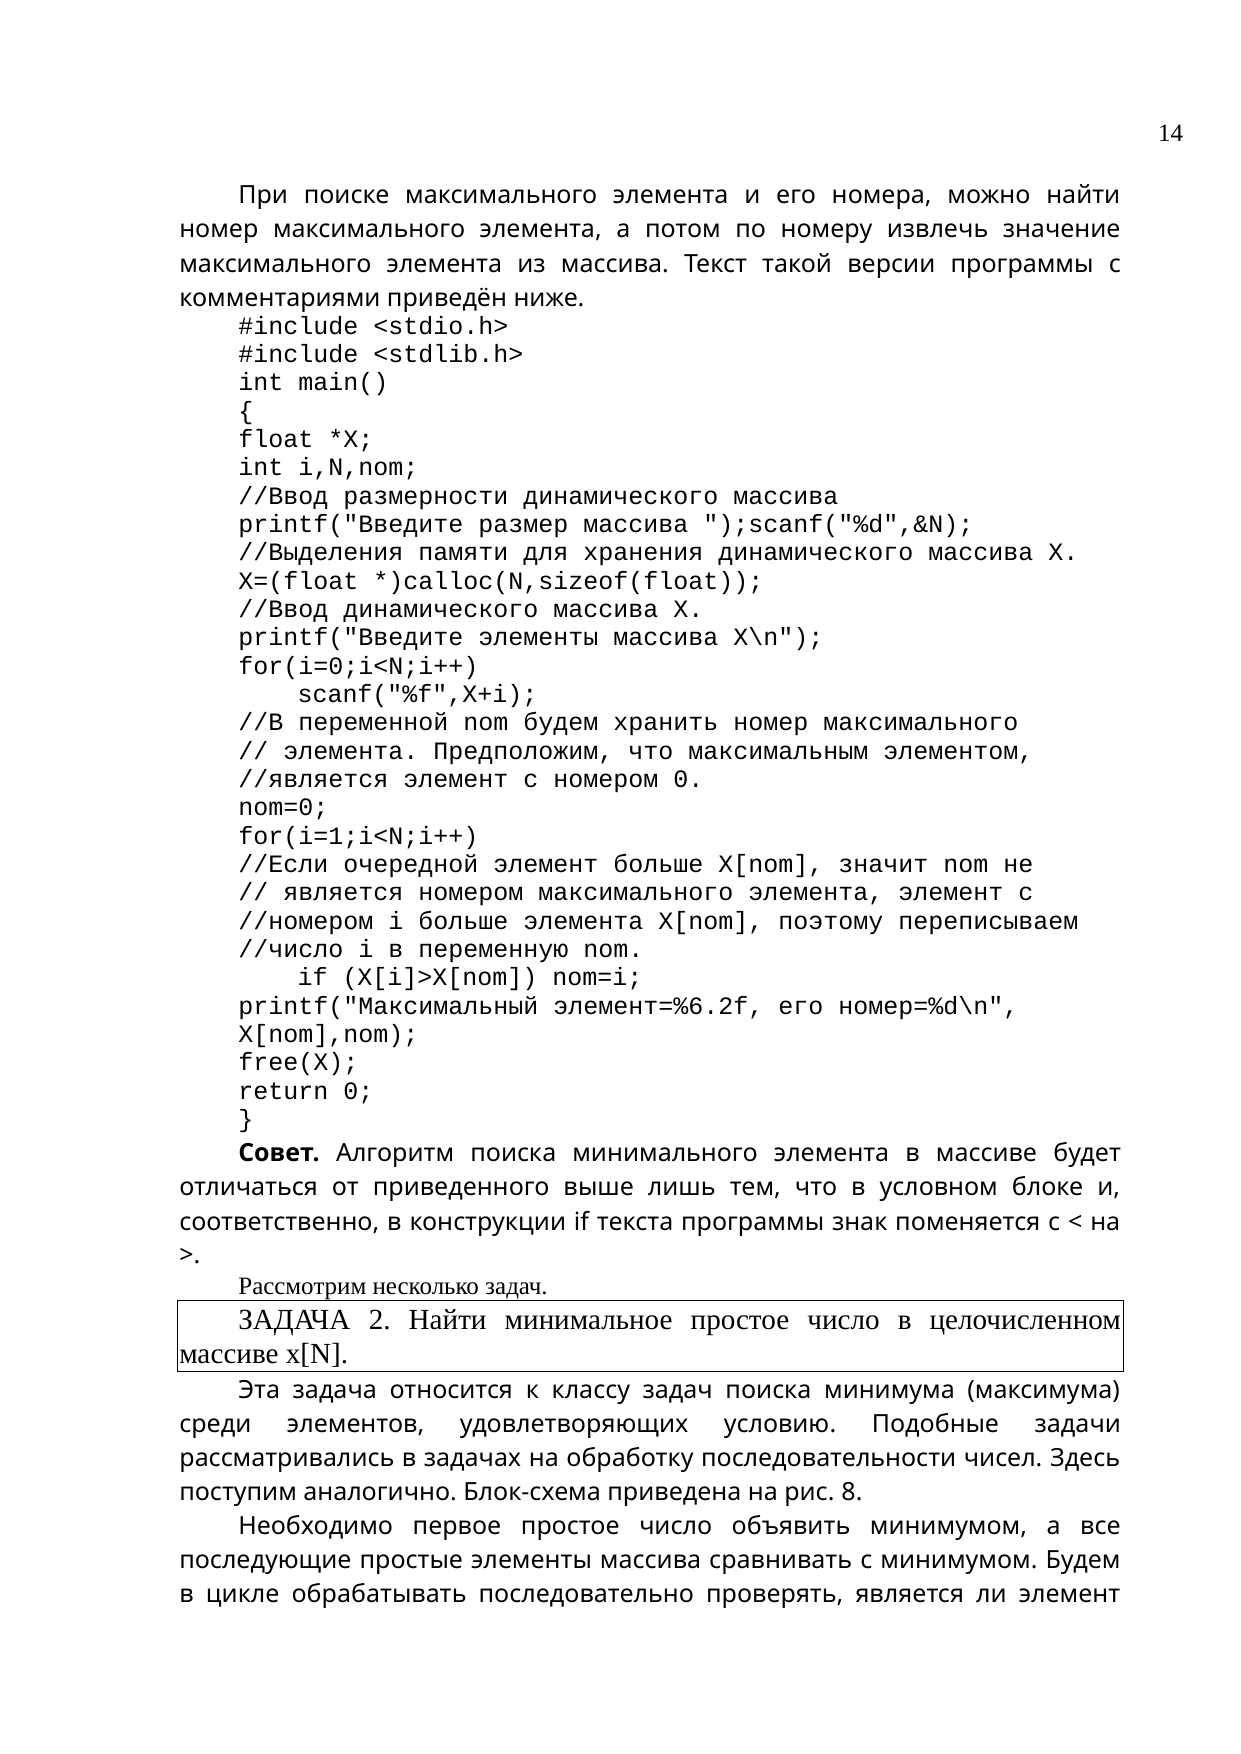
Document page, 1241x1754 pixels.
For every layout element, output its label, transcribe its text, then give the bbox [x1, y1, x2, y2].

text for(i=1;i<N;i++) [238, 823, 1121, 852]
text X=(float *)calloc(N,sizeof(float)); [238, 568, 1121, 597]
text scanf("%f",X+i); [238, 682, 1121, 710]
text if (X[i]>X[nom]) nom=i; [238, 965, 1121, 993]
text //В переменной nom будем хранить номер максимального [238, 710, 1121, 738]
text printf("Введите элементы массива Х\n"); [238, 625, 1121, 653]
text Эта задача относится к классу задач поиска минимума (максимума) среди элементов, удовлетворяющих условию. Подобные задачи рассматривались в задачах на обработку последовательности чисел. Здесь поступим аналогично. Блок-схема приведена на рис. 8. [179, 1372, 1121, 1508]
text //Если очередной элемент больше X[nom], значит nom не [238, 852, 1121, 880]
text Рассмотрим несколько задач. [179, 1271, 1121, 1300]
text // является номером максимального элемента, элемент с [238, 880, 1121, 908]
text printf("Введите размер массива ");scanf("%d",&N); [238, 512, 1121, 540]
text Совет. Алгоритм поиска минимального элемента в массиве будет отличаться от приведенного выше лишь тем, что в условном блоке и, соответственно, в конструкции if текста программы знак поменяется с < на >. [179, 1135, 1121, 1271]
text int main() [238, 370, 1121, 398]
text //номером i больше элемента X[nom], поэтому переписываем [238, 908, 1121, 937]
text } [238, 1107, 1121, 1135]
text #include <stdio.h> [238, 313, 1121, 342]
text #include <stdlib.h> [238, 342, 1121, 370]
text //является элемент с номером 0. [238, 767, 1121, 795]
text float *X; [238, 427, 1121, 455]
text { [238, 398, 1121, 427]
text //Ввод динамического массива Х. [238, 597, 1121, 625]
text free(X); [238, 1050, 1121, 1078]
text ЗАДАЧА 2. Найти минимальное простое число в целочисленном массиве x[N]. [178, 1301, 1123, 1371]
text int i,N,nom; [238, 455, 1121, 483]
text return 0; [238, 1078, 1121, 1107]
text for(i=0;i<N;i++) [238, 653, 1121, 682]
text Необходимо первое простое число объявить минимумом, а все последующие простые элементы массива сравнивать с минимумом. Будем в цикле обрабатывать последовательно проверять, является ли элемент [179, 1508, 1121, 1610]
text nom=0; [238, 795, 1121, 823]
text //число i в переменную nom. [238, 937, 1121, 965]
text //Выделения памяти для хранения динамического массива X. [238, 540, 1121, 568]
text printf("Максимальный элемент=%6.2f, его номер=%d\n", X[nom],nom); [238, 993, 1121, 1050]
text //Ввод размерности динамического массива [238, 483, 1121, 512]
text // элемента. Предположим, что максимальным элементом, [238, 738, 1121, 767]
text При поиске максимального элемента и его номера, можно найти номер максимального элемента, а потом по номеру извлечь значение максимального элемента из массива. Текст такой версии программы с комментариями приведён ниже. [179, 177, 1121, 313]
